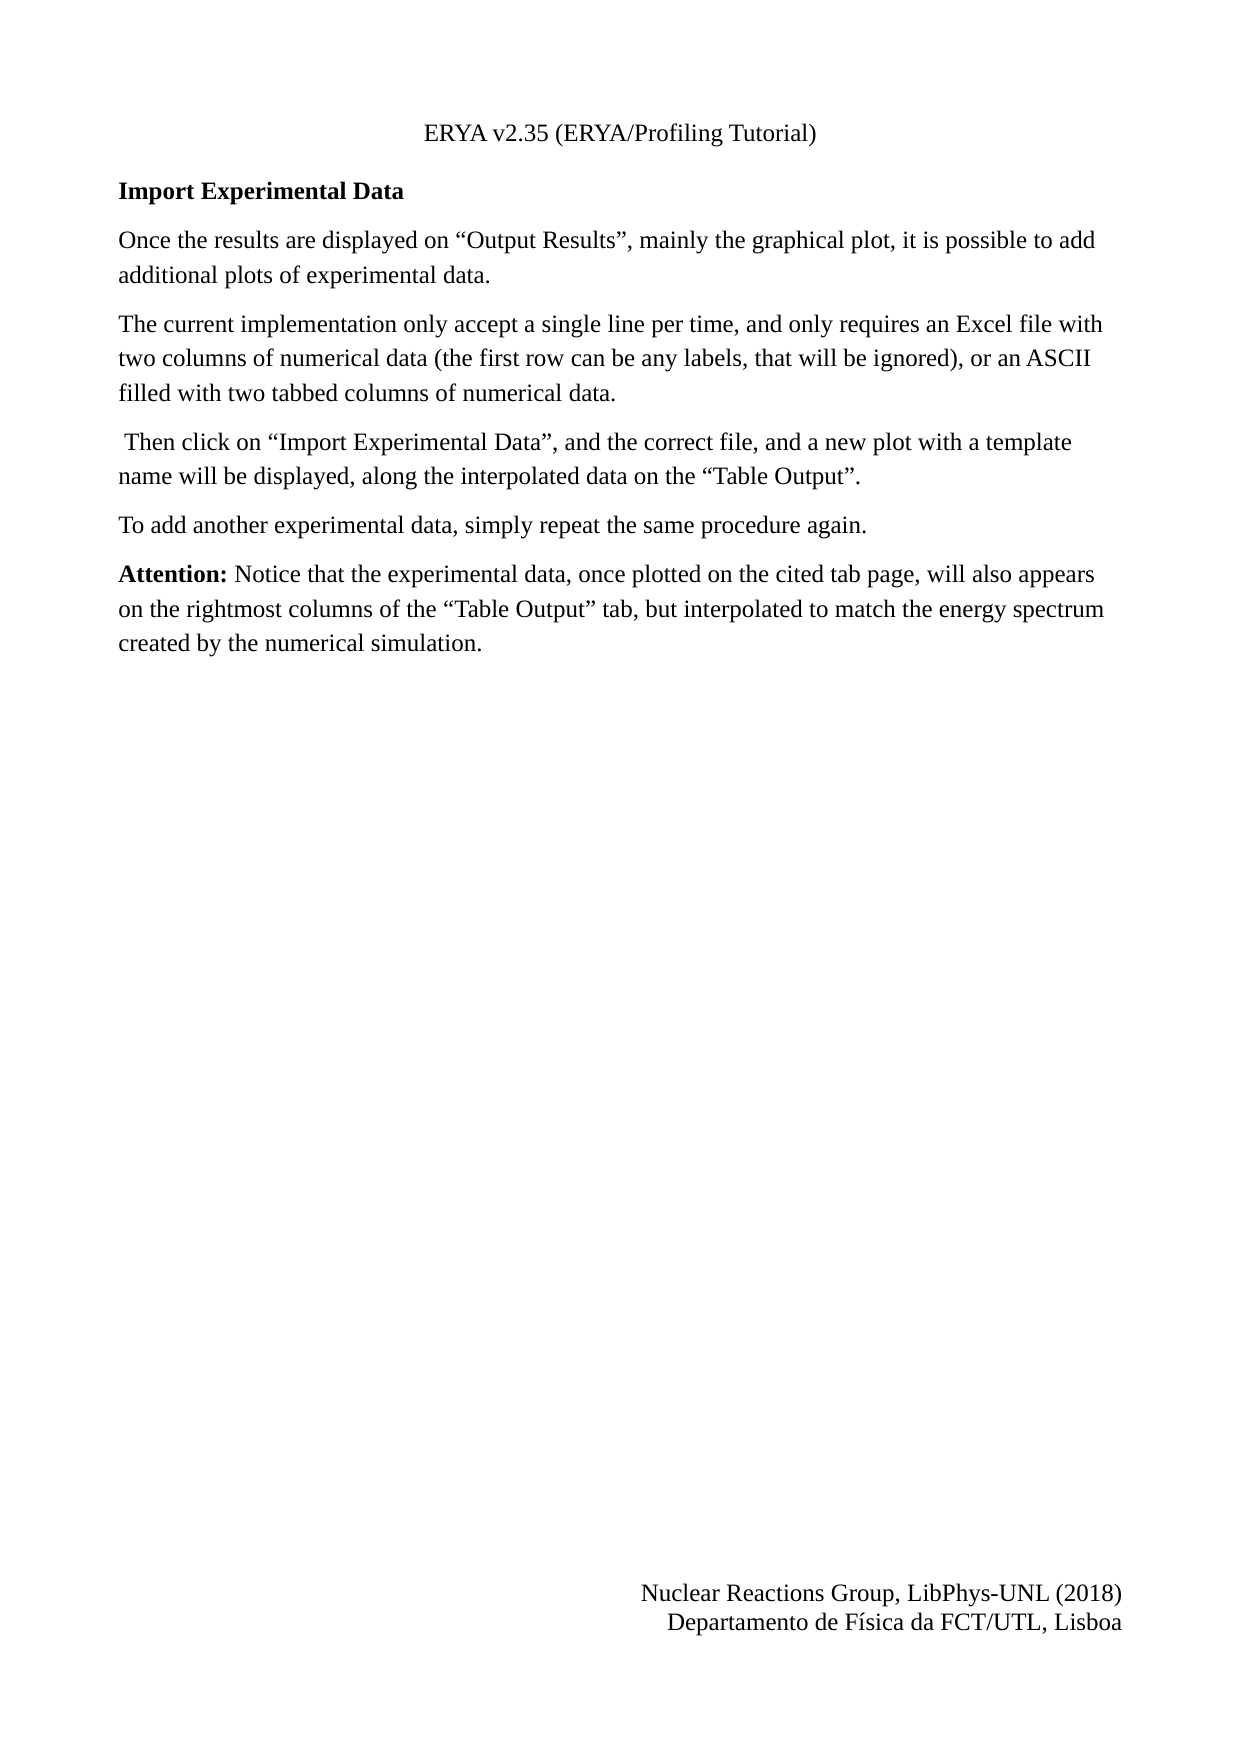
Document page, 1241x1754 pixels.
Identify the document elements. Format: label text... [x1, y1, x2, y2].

text Attention: Notice that the experimental data, once plotted on the cited tab page, will also appears on the rightmost columns of the “Table Output” tab, but interpolated to match the energy spectrum created by the numerical simulation. [118, 559, 1122, 657]
text Then click on “Import Experimental Data”, and the correct file, and a new plot with a template name will be displayed, along the interpolated data on the “Table Output”. [118, 427, 1122, 490]
text The current implementation only accept a single line per time, and only requires an Excel file with two columns of numerical data (the first row can be any labels, that will be ignored), or an ASCII filled with two tabbed columns of numerical data. [118, 309, 1122, 407]
text Once the results are displayed on “Output Results”, mainly the graphical plot, it is possible to add additional plots of experimental data. [118, 225, 1122, 289]
text To add another experimental data, simply repeat the same procedure again. [118, 511, 1122, 539]
text Import Experimental Data [118, 176, 1122, 205]
